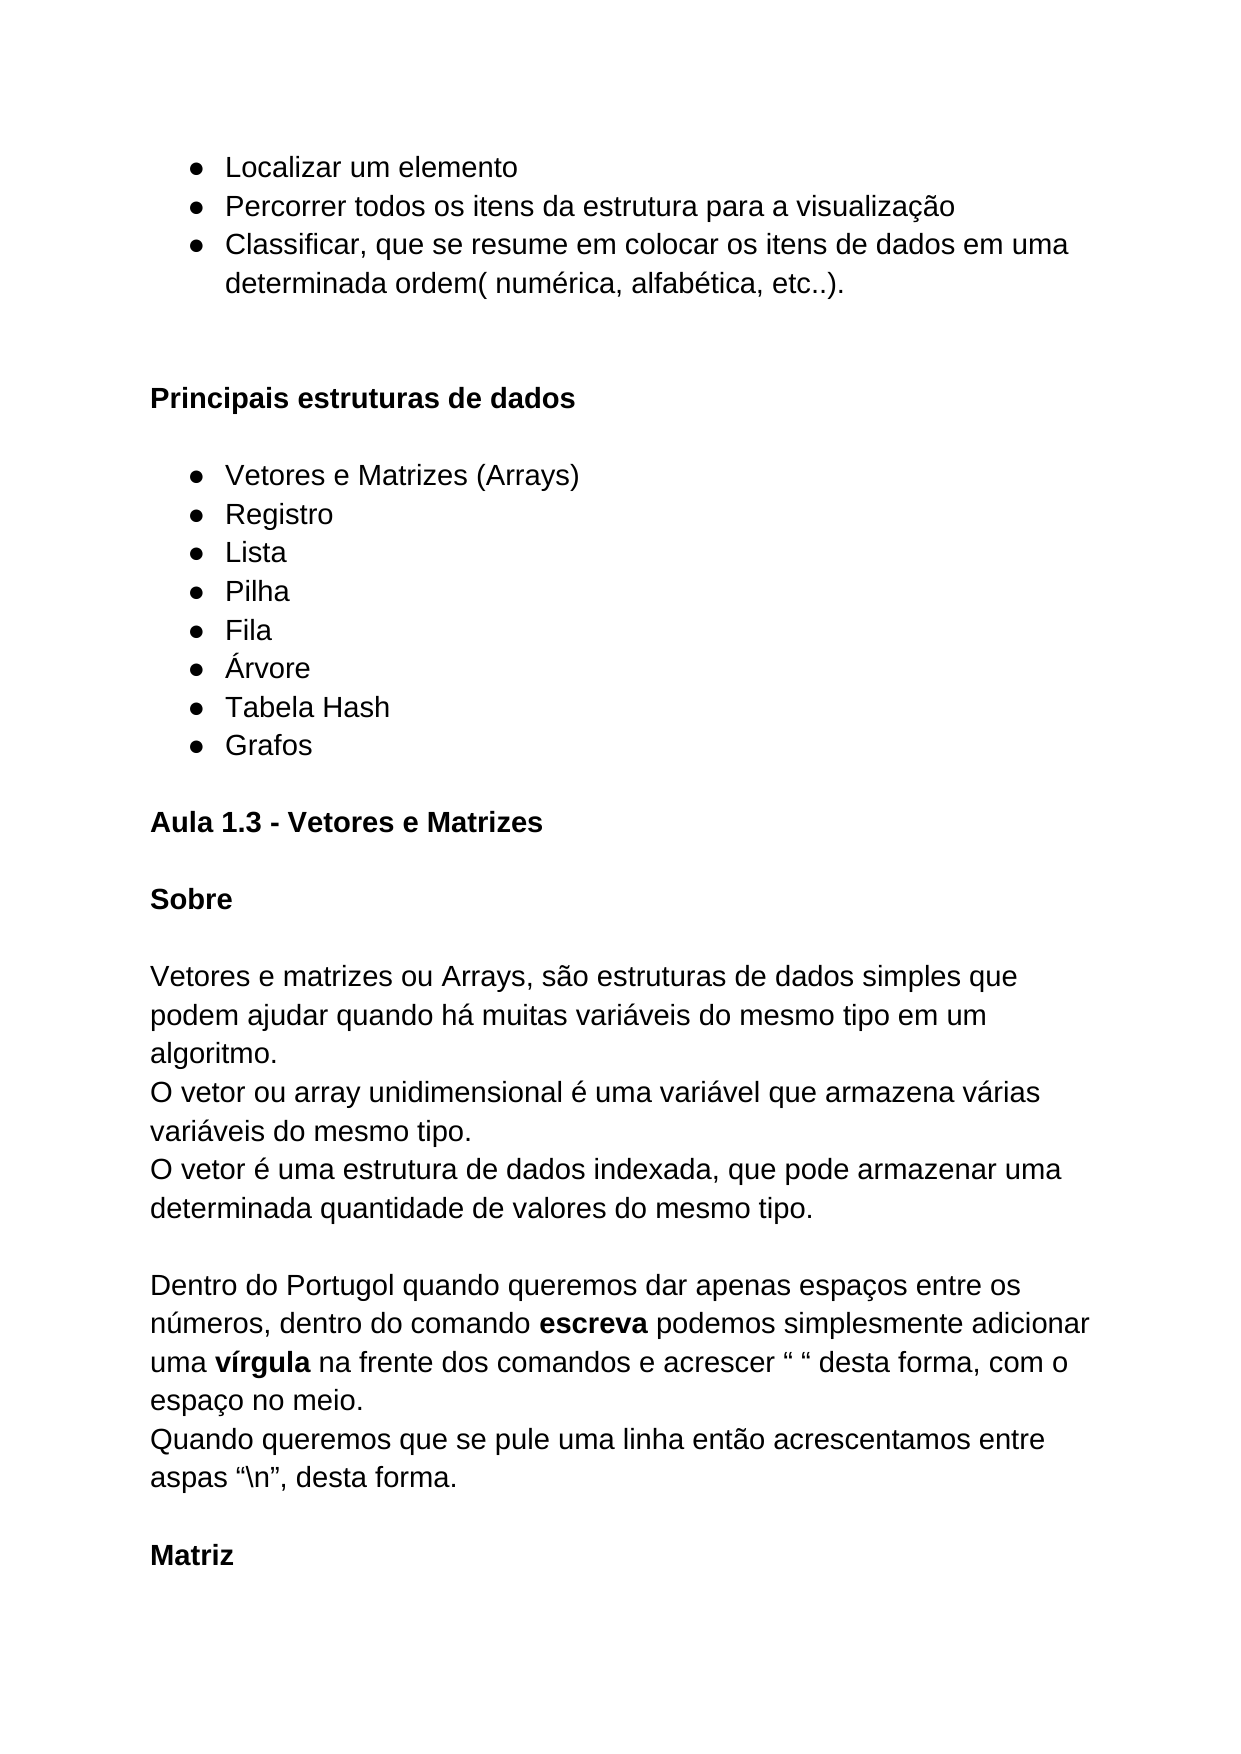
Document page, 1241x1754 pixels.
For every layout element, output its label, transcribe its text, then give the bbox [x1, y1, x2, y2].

text Principais estruturas de dados [150, 381, 1090, 415]
list Pilha [187, 574, 1090, 607]
list Fila [187, 612, 1090, 646]
list Vetores e Matrizes (Arrays) [187, 458, 1090, 492]
list Lista [187, 535, 1090, 569]
text Sobre [150, 882, 1090, 916]
list Tabela Hash [187, 689, 1090, 723]
list Registro [187, 497, 1090, 530]
text O vetor é uma estrutura de dados indexada, que pode armazenar uma determinada quantidade de valores do mesmo tipo. [150, 1152, 1090, 1224]
text Matriz [150, 1537, 1090, 1571]
text Dentro do Portugol quando queremos dar apenas espaços entre os números, dentro do comando escreva podemos simplesmente adicionar uma vírgula na frente dos comandos e acrescer “ “ desta forma, com o espaço no meio. [150, 1268, 1090, 1417]
text Aula 1.3 - Vetores e Matrizes [150, 805, 1090, 839]
text O vetor ou array unidimensional é uma variável que armazena várias variáveis do mesmo tipo. [150, 1075, 1090, 1147]
text Vetores e matrizes ou Arrays, são estruturas de dados simples que podem ajudar quando há muitas variáveis do mesmo tipo em um algoritmo. [150, 959, 1090, 1070]
text Quando queremos que se pule uma linha então acrescentamos entre aspas “\n”, desta forma. [150, 1422, 1090, 1494]
list Localizar um elemento [187, 150, 1090, 183]
list Percorrer todos os itens da estrutura para a visualização [187, 188, 1090, 222]
list Árvore [187, 651, 1090, 684]
list Classificar, que se resume em colocar os itens de dados em uma determinada ordem( numérica, alfabética, etc..). [187, 227, 1090, 299]
list Grafos [187, 728, 1090, 762]
